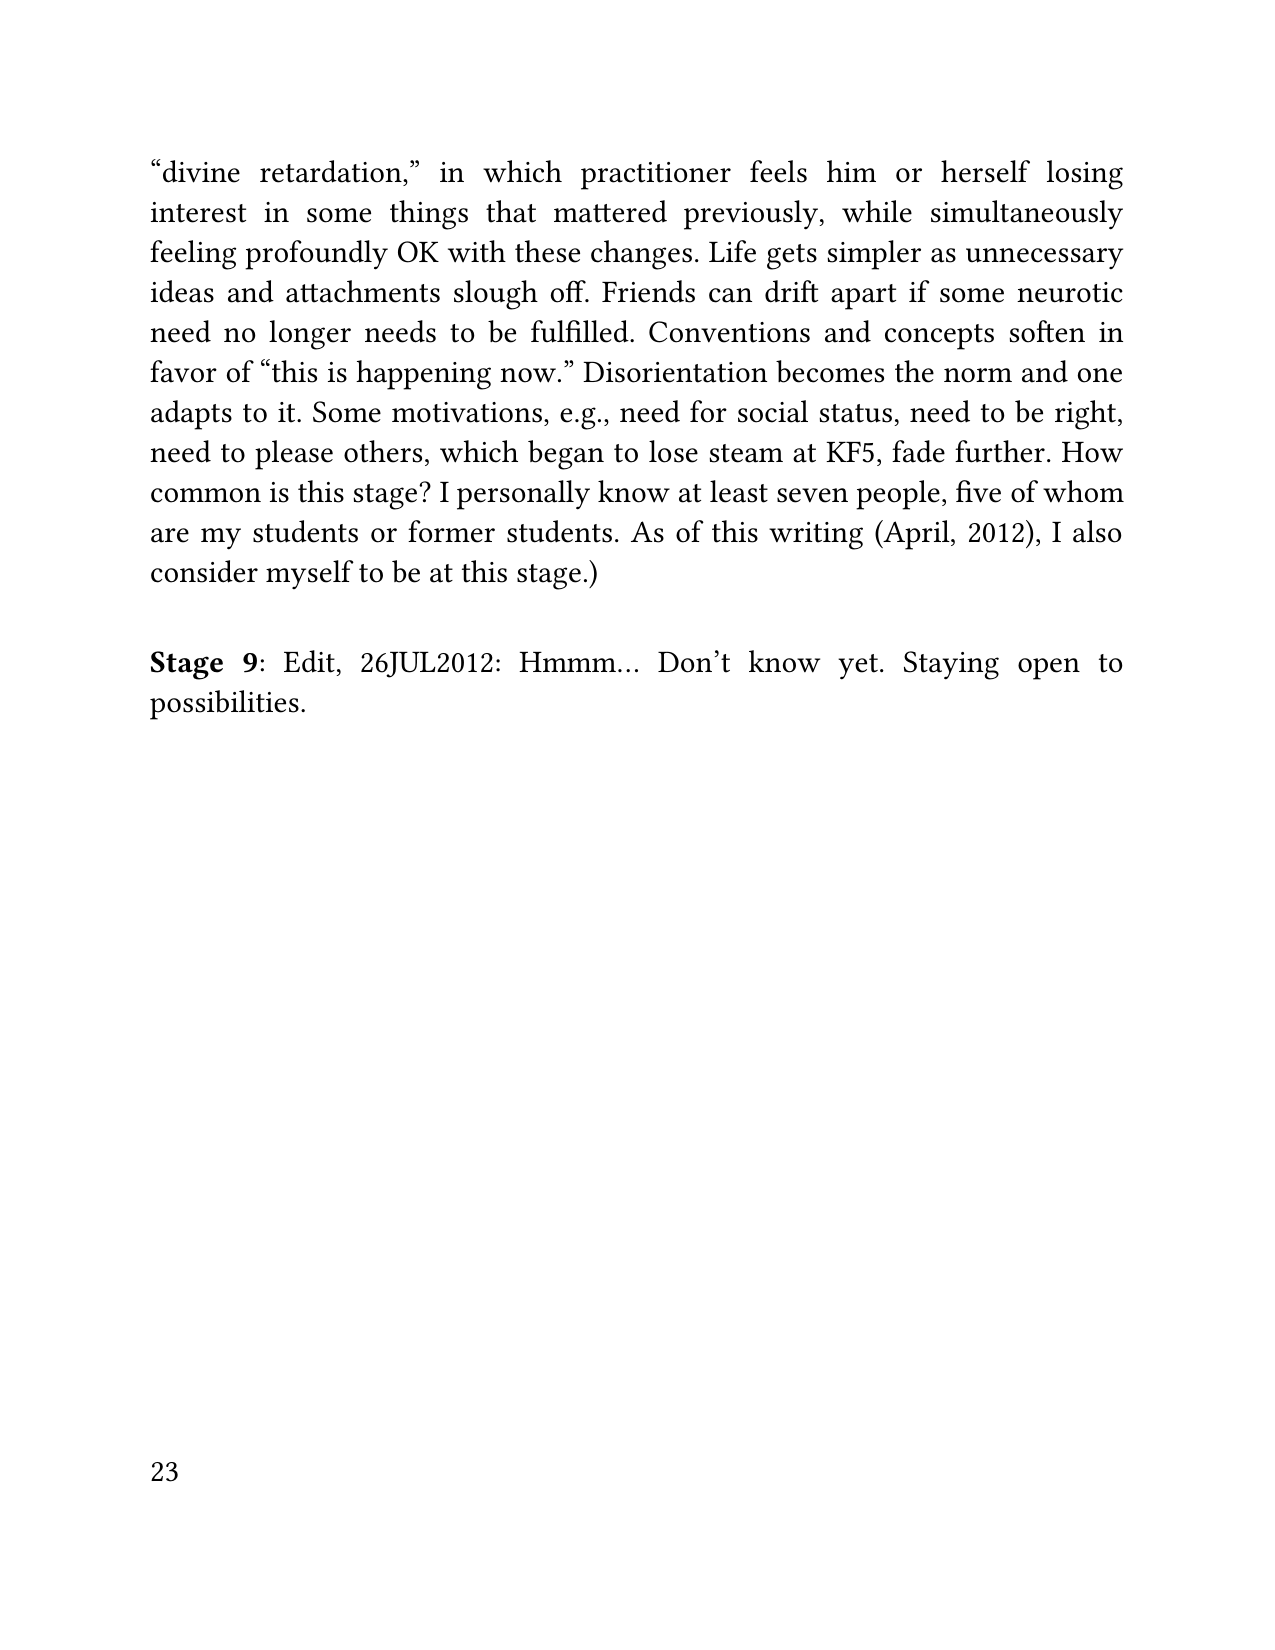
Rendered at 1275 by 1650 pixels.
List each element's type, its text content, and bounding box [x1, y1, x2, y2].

text Stage 9: Edit, 26JUL2012: Hmmm… Don’t know yet. Staying open to possibilities. [150, 640, 1125, 720]
text “divine retardation,” in which practitioner feels him or herself losing interest in some things that mattered previously, while simultaneously feeling profoundly OK with these changes. Life gets simpler as unnecessary ideas and attachments slough off. Friends can drift apart if some neurotic need no longer needs to be fulfilled. Conventions and concepts soften in favor of “this is happening now.” Disorientation becomes the norm and one adapts to it. Some motivations, e.g., need for social status, need to be right, need to please others, which began to lose steam at KF5, fade further. How common is this stage? I personally know at least seven people, five of whom are my students or former students. As of this writing (April, 2012), I also consider myself to be at this stage.) [150, 150, 1125, 590]
